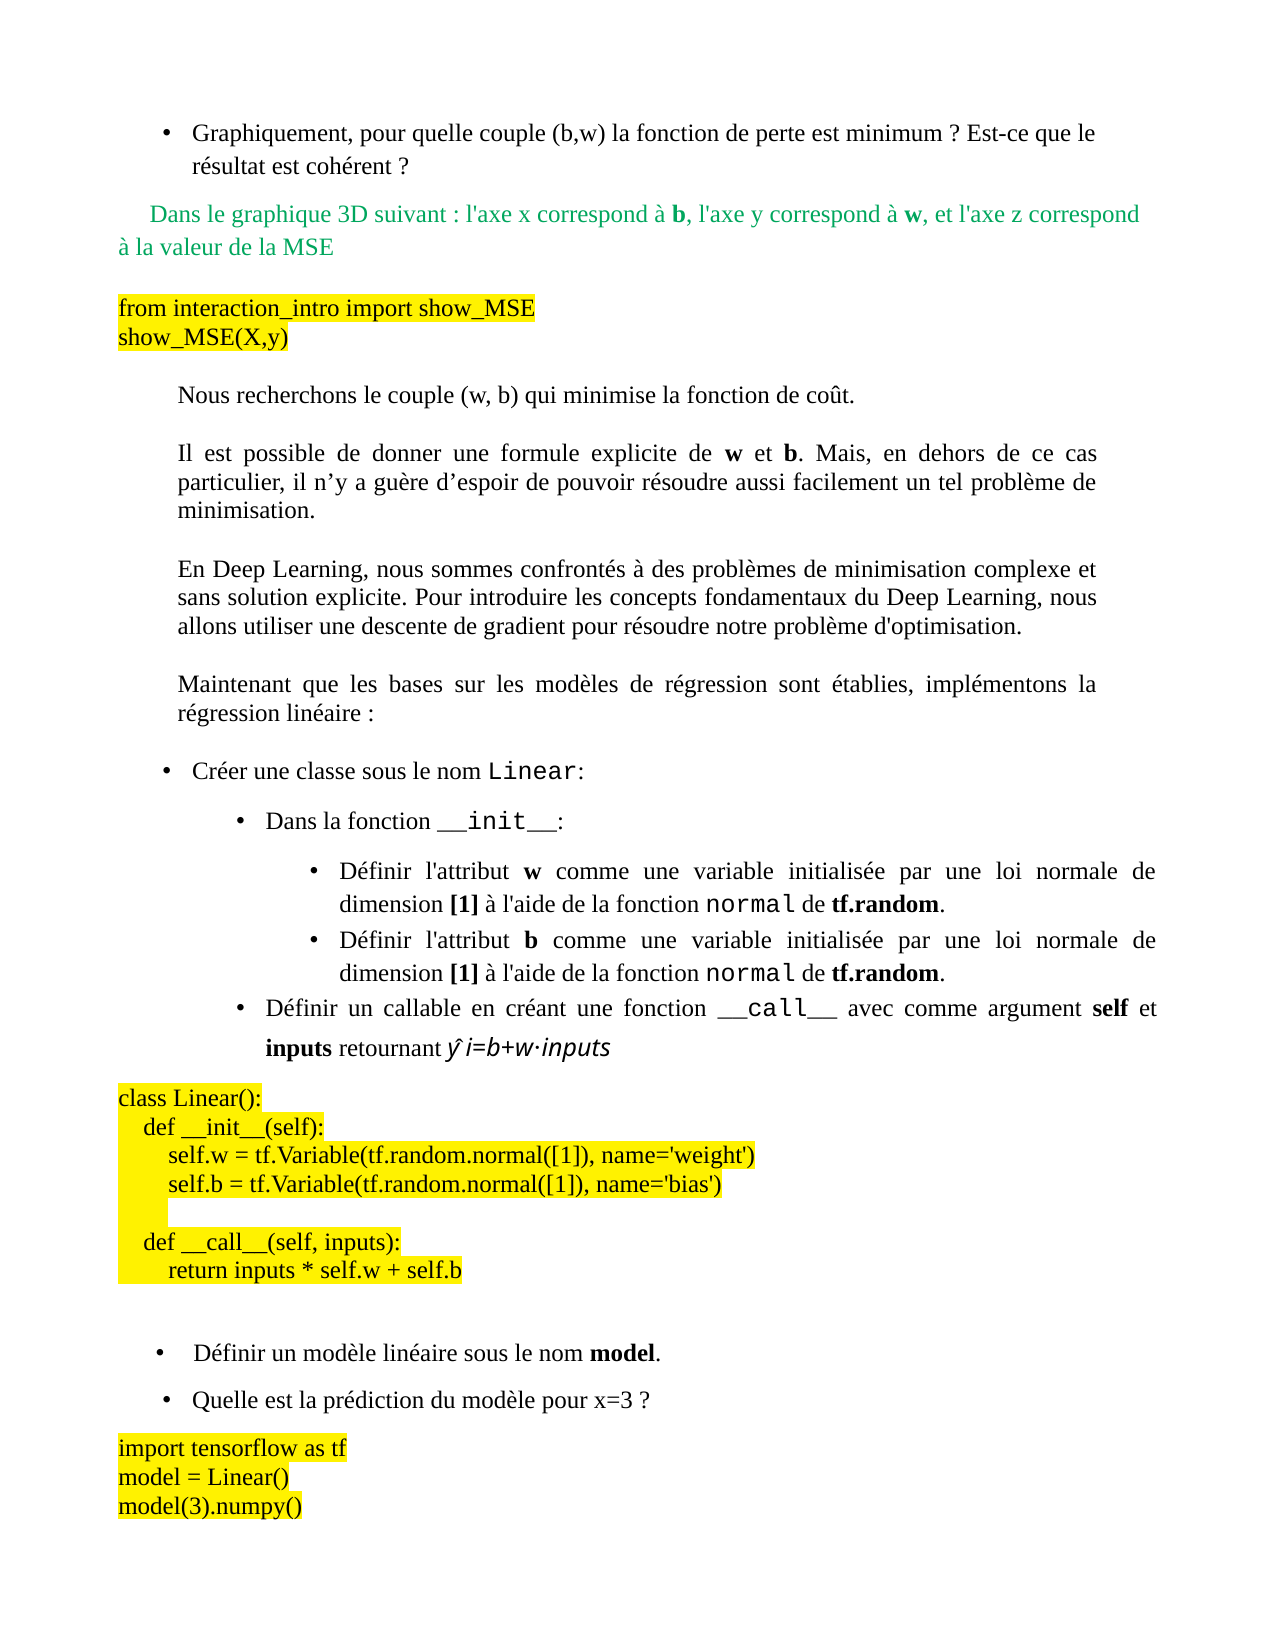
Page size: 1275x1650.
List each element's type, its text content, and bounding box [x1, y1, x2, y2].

list Définir un callable en créant une fonction __call__ avec comme argument self et inputs retournant ŷ i=b+w⋅inputs [236, 993, 1157, 1063]
text from interaction_intro import show_MSE [118, 293, 1157, 322]
list Définir l'attribut b comme une variable initialisée par une loi normale de dimension [1] à l'aide de la fonction normal de tf.random. [309, 925, 1157, 989]
text En Deep Learning, nous sommes confrontés à des problèmes de minimisation complexe et sans solution explicite. Pour introduire les concepts fondamentaux du Deep Learning, nous allons utiliser une descente de gradient pour résoudre notre problème d'optimisation. [177, 554, 1098, 640]
list Quelle est la prédiction du modèle pour x=3 ? [162, 1386, 1157, 1414]
text Dans le graphique 3D suivant : l'axe x correspond à b, l'axe y correspond à w, et l'axe z correspond à la valeur de la MSE [118, 199, 1157, 261]
list Dans la fonction __init__: [236, 806, 1157, 837]
text return inputs * self.w + self.b [118, 1256, 1157, 1284]
text model = Linear() [118, 1462, 1157, 1491]
text import tensorflow as tf [118, 1433, 1157, 1462]
text Nous recherchons le couple (w, b) qui minimise la fonction de coût. [177, 380, 1098, 408]
text def __init__(self): [118, 1112, 1157, 1141]
list Graphiquement, pour quelle couple (b,w) la fonction de perte est minimum ? Est-ce que le résultat est cohérent ? [162, 118, 1157, 180]
text model(3).numpy() [118, 1491, 1157, 1519]
text self.w = tf.Variable(tf.random.normal([1]), name='weight') [118, 1141, 1157, 1169]
list Créer une classe sous le nom Linear: [162, 756, 1157, 787]
list Définir un modèle linéaire sous le nom model. [156, 1338, 1157, 1367]
list Définir l'attribut w comme une variable initialisée par une loi normale de dimension [1] à l'aide de la fonction normal de tf.random. [309, 856, 1157, 920]
text Maintenant que les bases sur les modèles de régression sont établies, implémentons la régression linéaire : [177, 669, 1098, 727]
text class Linear(): [118, 1083, 1157, 1112]
text def __call__(self, inputs): [118, 1227, 1157, 1256]
text self.b = tf.Variable(tf.random.normal([1]), name='bias') [118, 1169, 1157, 1198]
text show_MSE(X,y) [118, 322, 1157, 351]
text Il est possible de donner une formule explicite de w et b. Mais, en dehors de ce cas particulier, il n’y a guère d’espoir de pouvoir résoudre aussi facilement un tel problème de minimisation. [177, 438, 1098, 524]
